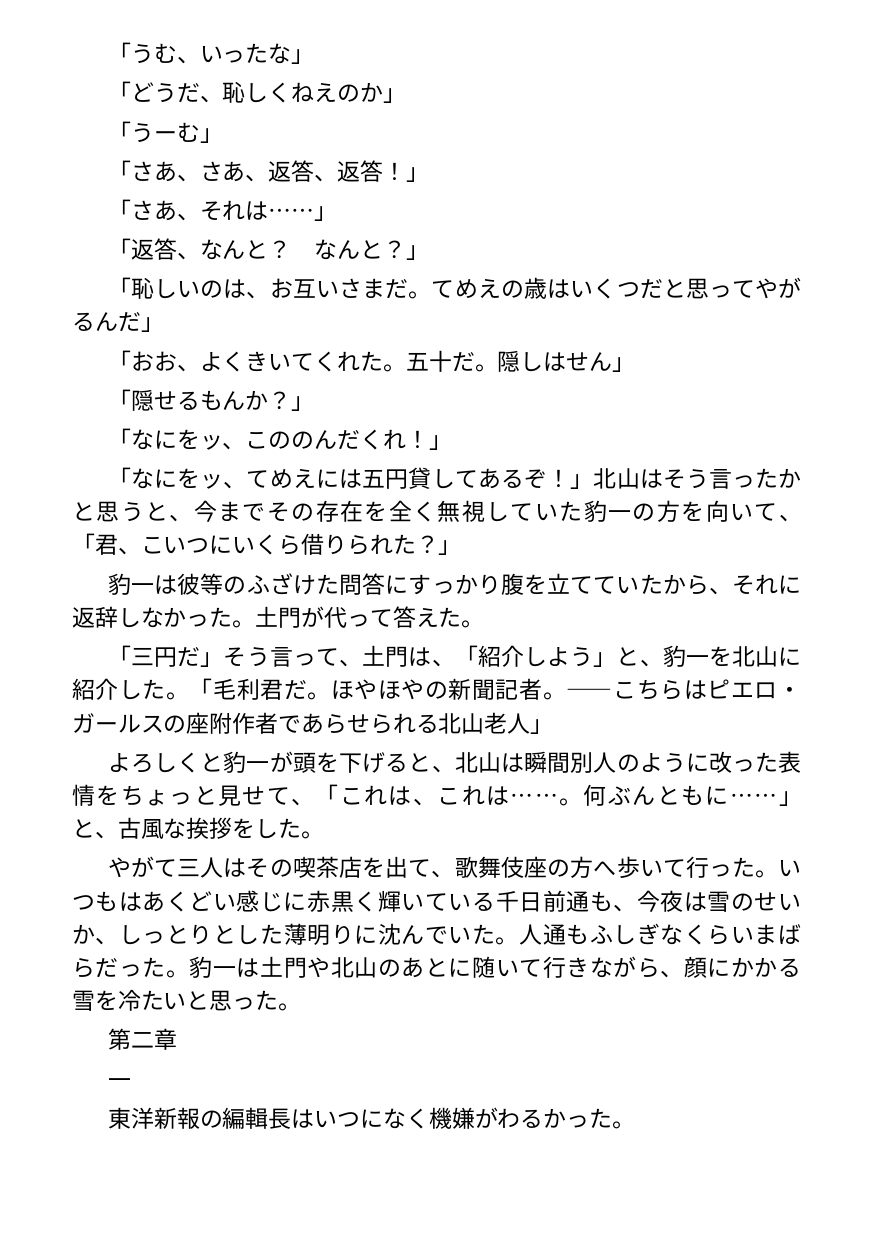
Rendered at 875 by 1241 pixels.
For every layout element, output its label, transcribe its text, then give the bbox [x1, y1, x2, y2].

text 「さあ、さあ、返答、返答！」 [72, 153, 802, 187]
text 「なにをッ、てめえには五円貸してあるぞ！」北山はそう言ったかと思うと、今までその存在を全く無視していた豹一の方を向いて、「君、こいつにいくら借りられた？」 [72, 461, 802, 561]
text 「おお、よくきいてくれた。五十だ。隠しはせん」 [72, 343, 802, 377]
text 第二章 [72, 1022, 802, 1056]
text 「さあ、それは……」 [72, 193, 802, 226]
text 「隠せるもんか？」 [72, 383, 802, 416]
text やがて三人はその喫茶店を出て、歌舞伎座の方へ歩いて行った。いつもはあくどい感じに赤黒く輝いている千日前通も、今夜は雪のせいか、しっとりとした薄明りに沈んでいた。人通もふしぎなくらいまばらだった。豹一は土門や北山のあとに随いて行きながら、顔にかかる雪を冷たいと思った。 [72, 850, 802, 1016]
text よろしくと豹一が頭を下げると、北山は瞬間別人のように改った表情をちょっと見せて、「これは、これは……。何ぶんともに……」と、古風な挨拶をした。 [72, 744, 802, 844]
text 「恥しいのは、お互いさまだ。てめえの歳はいくつだと思ってやがるんだ」 [72, 271, 802, 337]
text 「うむ、いったな」 [72, 36, 802, 69]
text 「返答、なんと？ なんと？」 [72, 232, 802, 265]
text 「どうだ、恥しくねえのか」 [72, 75, 802, 108]
text 「なにをッ、こののんだくれ！」 [72, 422, 802, 455]
text 一 [72, 1061, 802, 1095]
text 豹一は彼等のふざけた問答にすっかり腹を立てていたから、それに返辞しなかった。土門が代って答えた。 [72, 567, 802, 633]
text 東洋新報の編輯長はいつになく機嫌がわるかった。 [72, 1101, 802, 1134]
text 「うーむ」 [72, 114, 802, 148]
text 「三円だ」そう言って、土門は、「紹介しよう」と、豹一を北山に紹介した。「毛利君だ。ほやほやの新聞記者。――こちらはピエロ・ガールスの座附作者であらせられる北山老人」 [72, 639, 802, 739]
